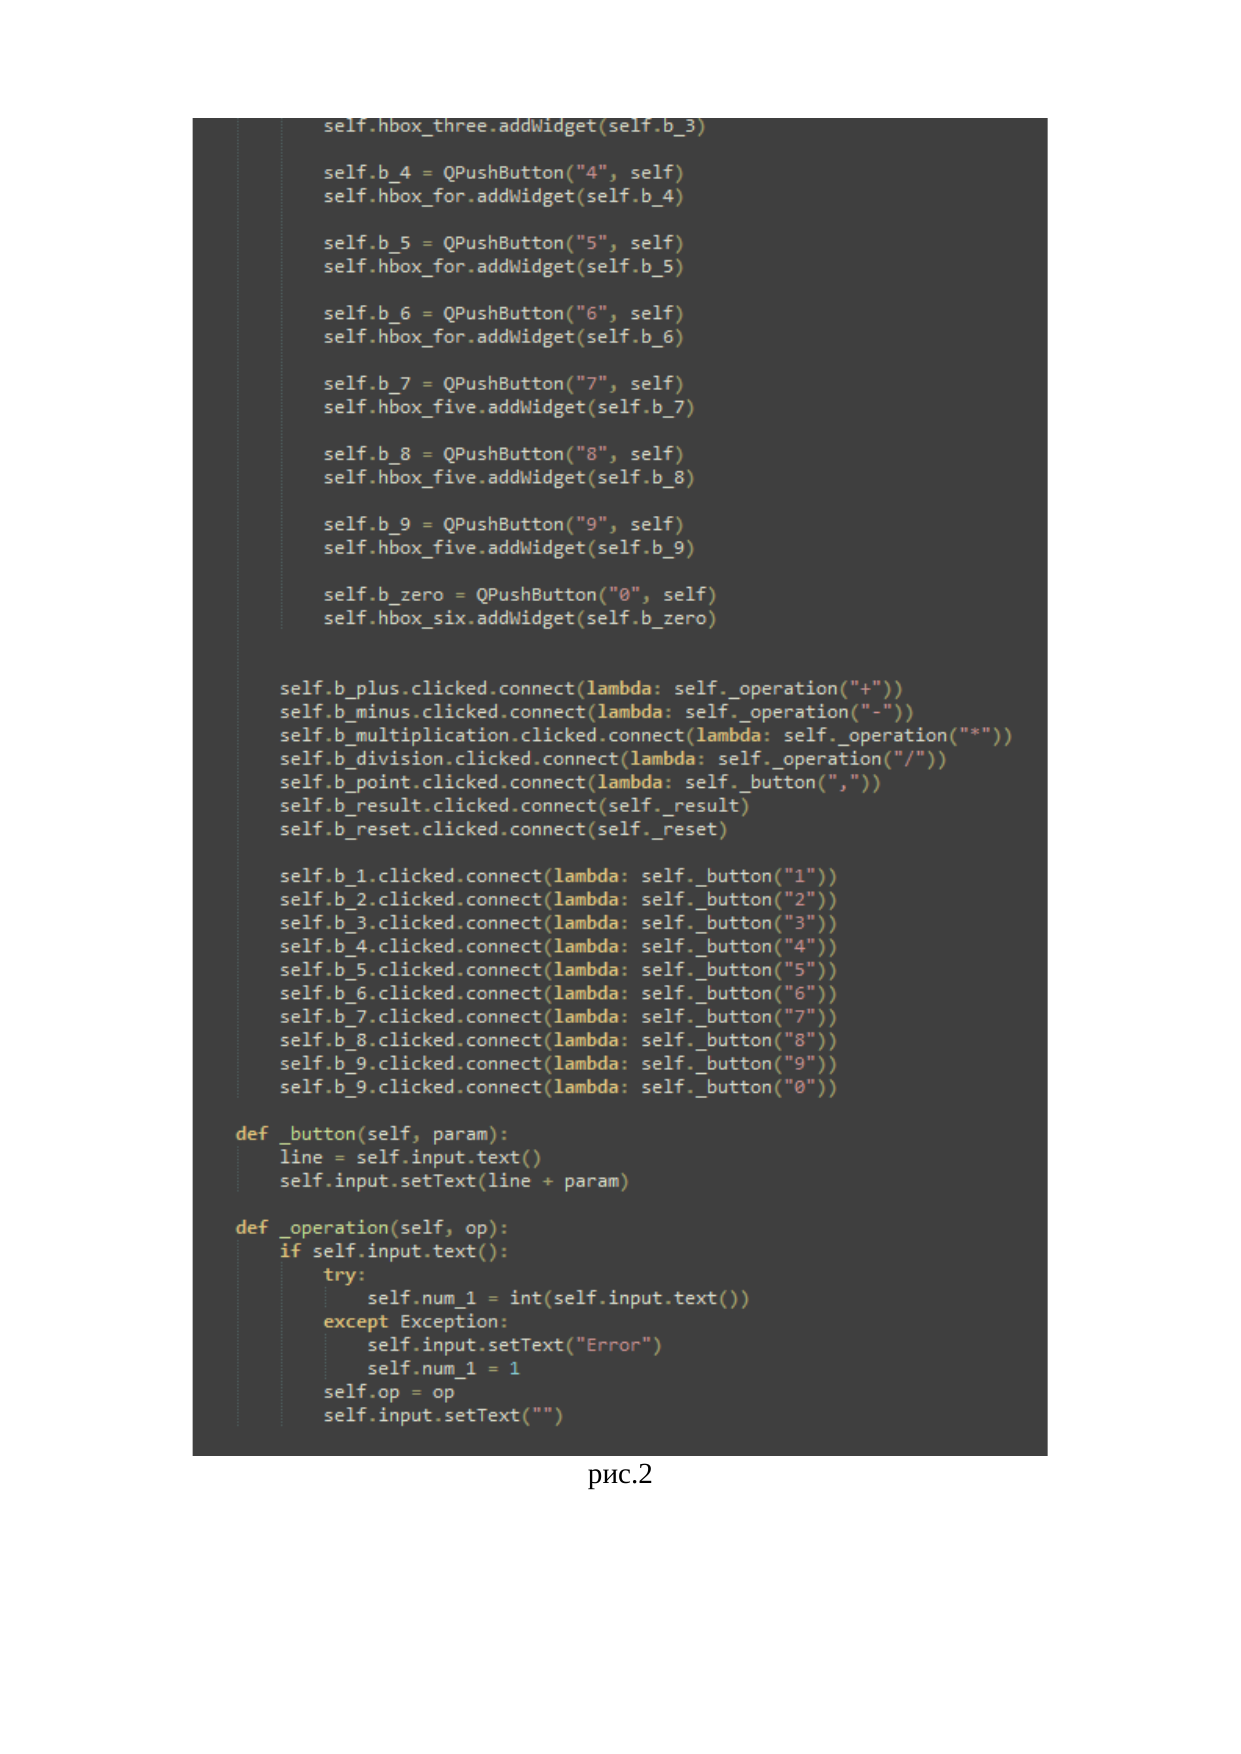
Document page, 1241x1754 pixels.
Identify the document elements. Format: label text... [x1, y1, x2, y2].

text рис.2 [118, 1456, 1122, 1489]
